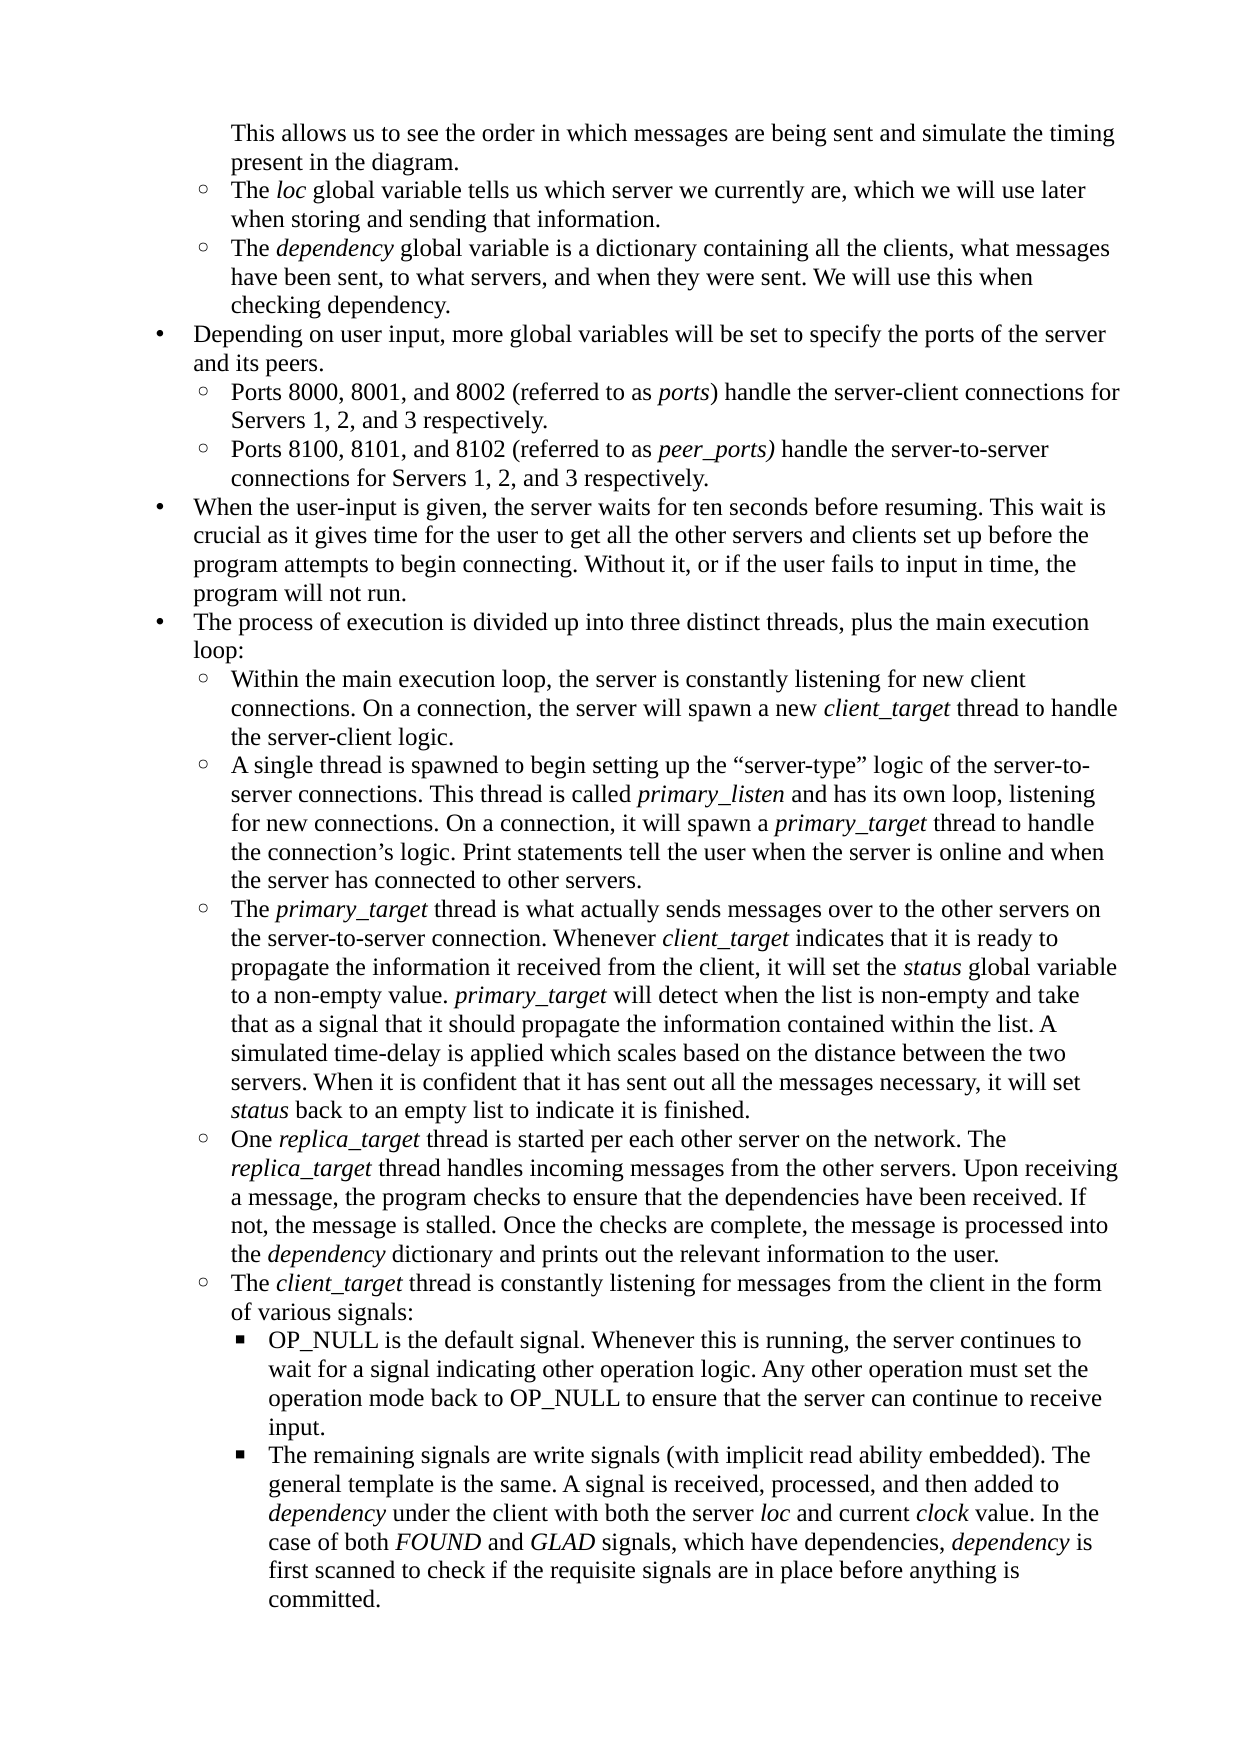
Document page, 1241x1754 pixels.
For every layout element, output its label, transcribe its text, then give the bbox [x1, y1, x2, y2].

list This allows us to see the order in which messages are being sent and simulate the timing present in the diagram. [193, 118, 1122, 176]
list The process of execution is divided up into three distinct threads, plus the main execution loop: [156, 607, 1122, 664]
list The client_target thread is constantly listening for messages from the client in the form of various signals: [193, 1268, 1122, 1326]
list The dependency global variable is a dictionary containing all the clients, what messages have been sent, to what servers, and when they were sent. We will use this when checking dependency. [193, 233, 1122, 319]
list Depending on user input, more global variables will be set to specify the ports of the server and its peers. [156, 319, 1122, 377]
list When the user-input is given, the server waits for ten seconds before resuming. This wait is crucial as it gives time for the user to get all the other servers and clients set up before the program attempts to begin connecting. Without it, or if the user fails to input in time, the program will not run. [156, 492, 1122, 607]
list A single thread is spawned to begin setting up the “server-type” logic of the server-to-server connections. This thread is called primary_listen and has its own loop, listening for new connections. On a connection, it will spawn a primary_target thread to handle the connection’s logic. Print statements tell the user when the server is online and when the server has connected to other servers. [193, 751, 1122, 894]
list Within the main execution loop, the server is constantly listening for new client connections. On a connection, the server will spawn a new client_target thread to handle the server-client logic. [193, 664, 1122, 751]
list Ports 8100, 8101, and 8102 (referred to as peer_ports) handle the server-to-server connections for Servers 1, 2, and 3 respectively. [193, 434, 1122, 492]
list Ports 8000, 8001, and 8002 (referred to as ports) handle the server-client connections for Servers 1, 2, and 3 respectively. [193, 377, 1122, 434]
list The primary_target thread is what actually sends messages over to the other servers on the server-to-server connection. Whenever client_target indicates that it is ready to propagate the information it received from the client, it will set the status global variable to a non-empty value. primary_target will detect when the list is non-empty and take that as a signal that it should propagate the information contained within the list. A simulated time-delay is applied which scales based on the distance between the two servers. When it is confident that it has sent out all the messages necessary, it will set status back to an empty list to indicate it is finished. [193, 894, 1122, 1124]
list OP_NULL is the default signal. Whenever this is running, the server continues to wait for a signal indicating other operation logic. Any other operation must set the operation mode back to OP_NULL to ensure that the server can continue to receive input. [231, 1326, 1122, 1441]
list One replica_target thread is started per each other server on the network. The replica_target thread handles incoming messages from the other servers. Upon receiving a message, the program checks to ensure that the dependencies have been received. If not, the message is stalled. Once the checks are complete, the message is processed into the dependency dictionary and prints out the relevant information to the user. [193, 1124, 1122, 1268]
list The loc global variable tells us which server we currently are, which we will use later when storing and sending that information. [193, 176, 1122, 233]
list The remaining signals are write signals (with implicit read ability embedded). The general template is the same. A signal is received, processed, and then added to dependency under the client with both the server loc and current clock value. In the case of both FOUND and GLAD signals, which have dependencies, dependency is first scanned to check if the requisite signals are in place before anything is committed. [231, 1441, 1122, 1613]
